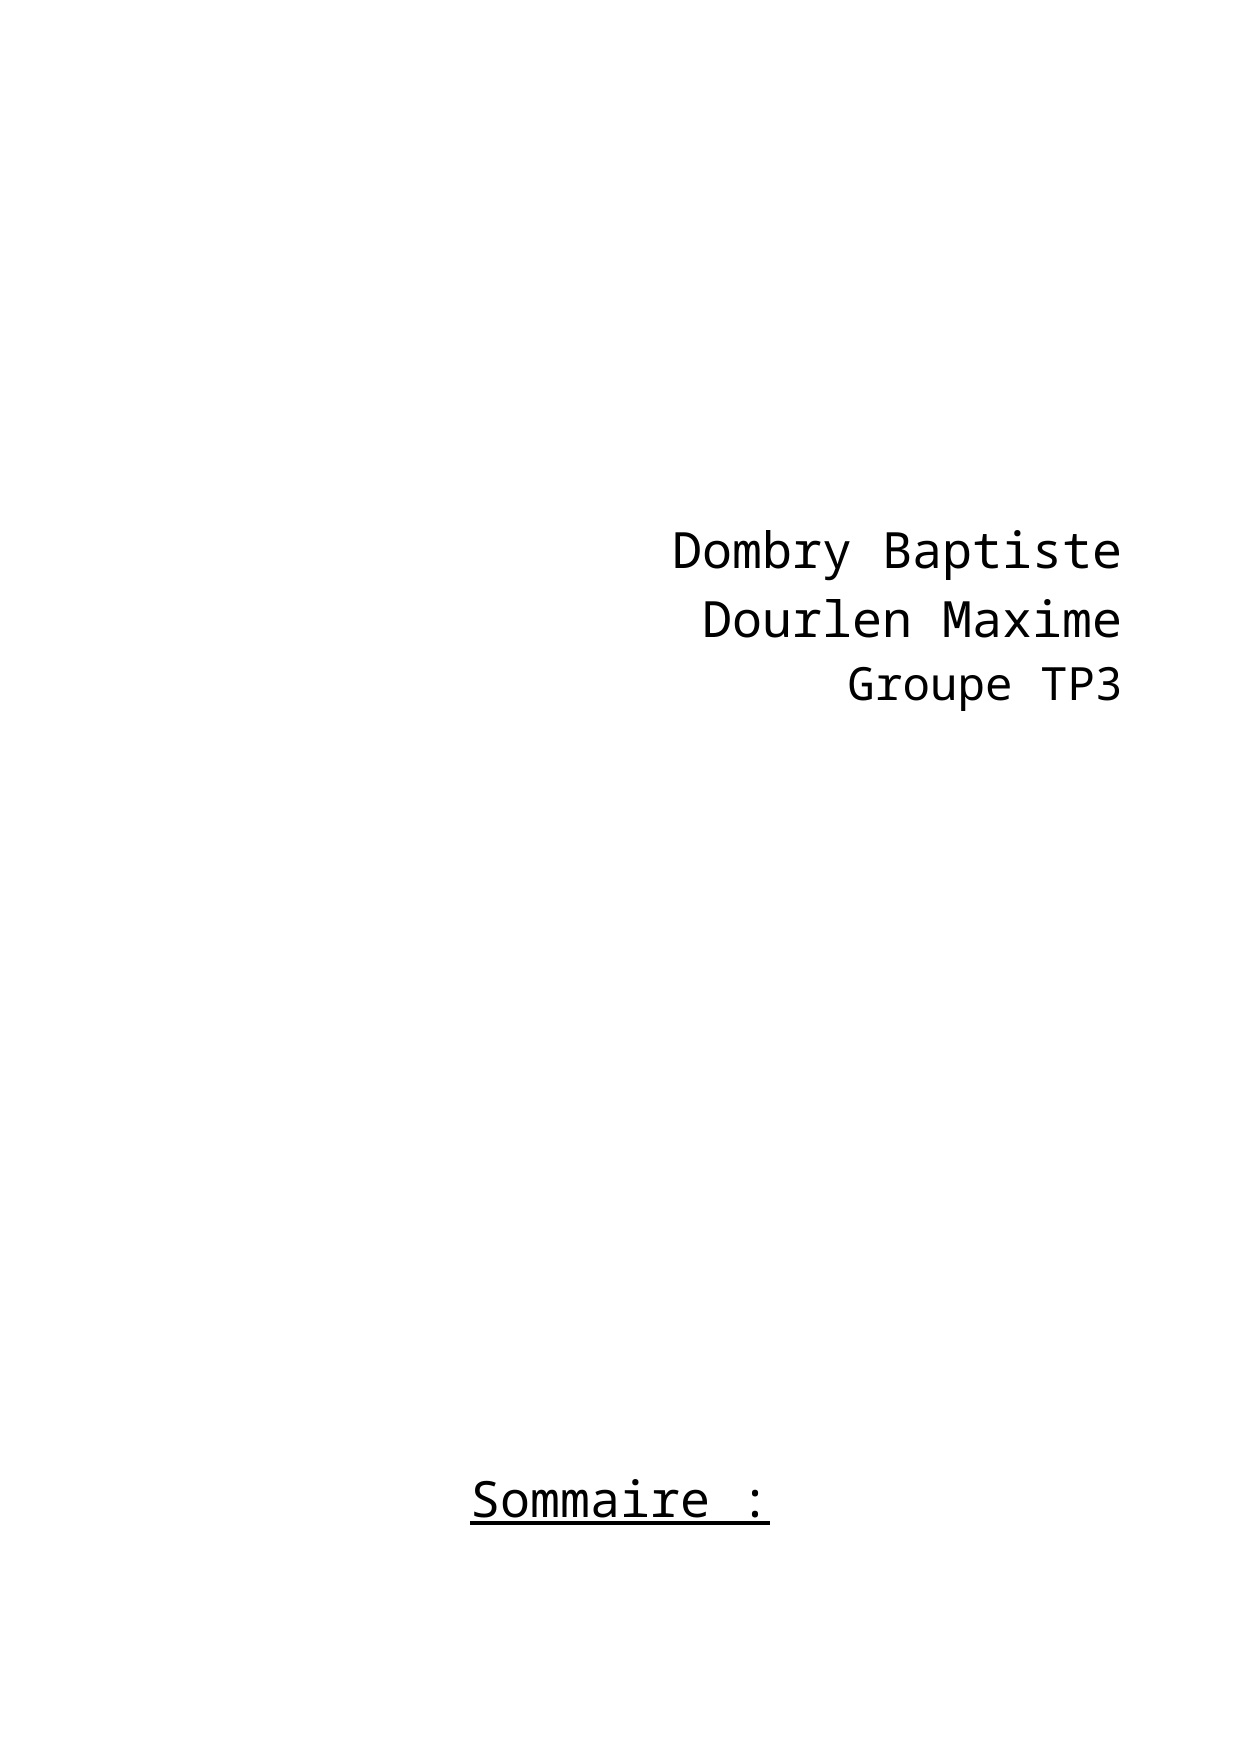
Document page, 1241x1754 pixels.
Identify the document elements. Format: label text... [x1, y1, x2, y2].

text Groupe TP3 [118, 652, 1122, 714]
text Dombry Baptiste [118, 516, 1122, 584]
text Dourlen Maxime [118, 584, 1122, 652]
text Sommaire : [118, 1463, 1122, 1532]
